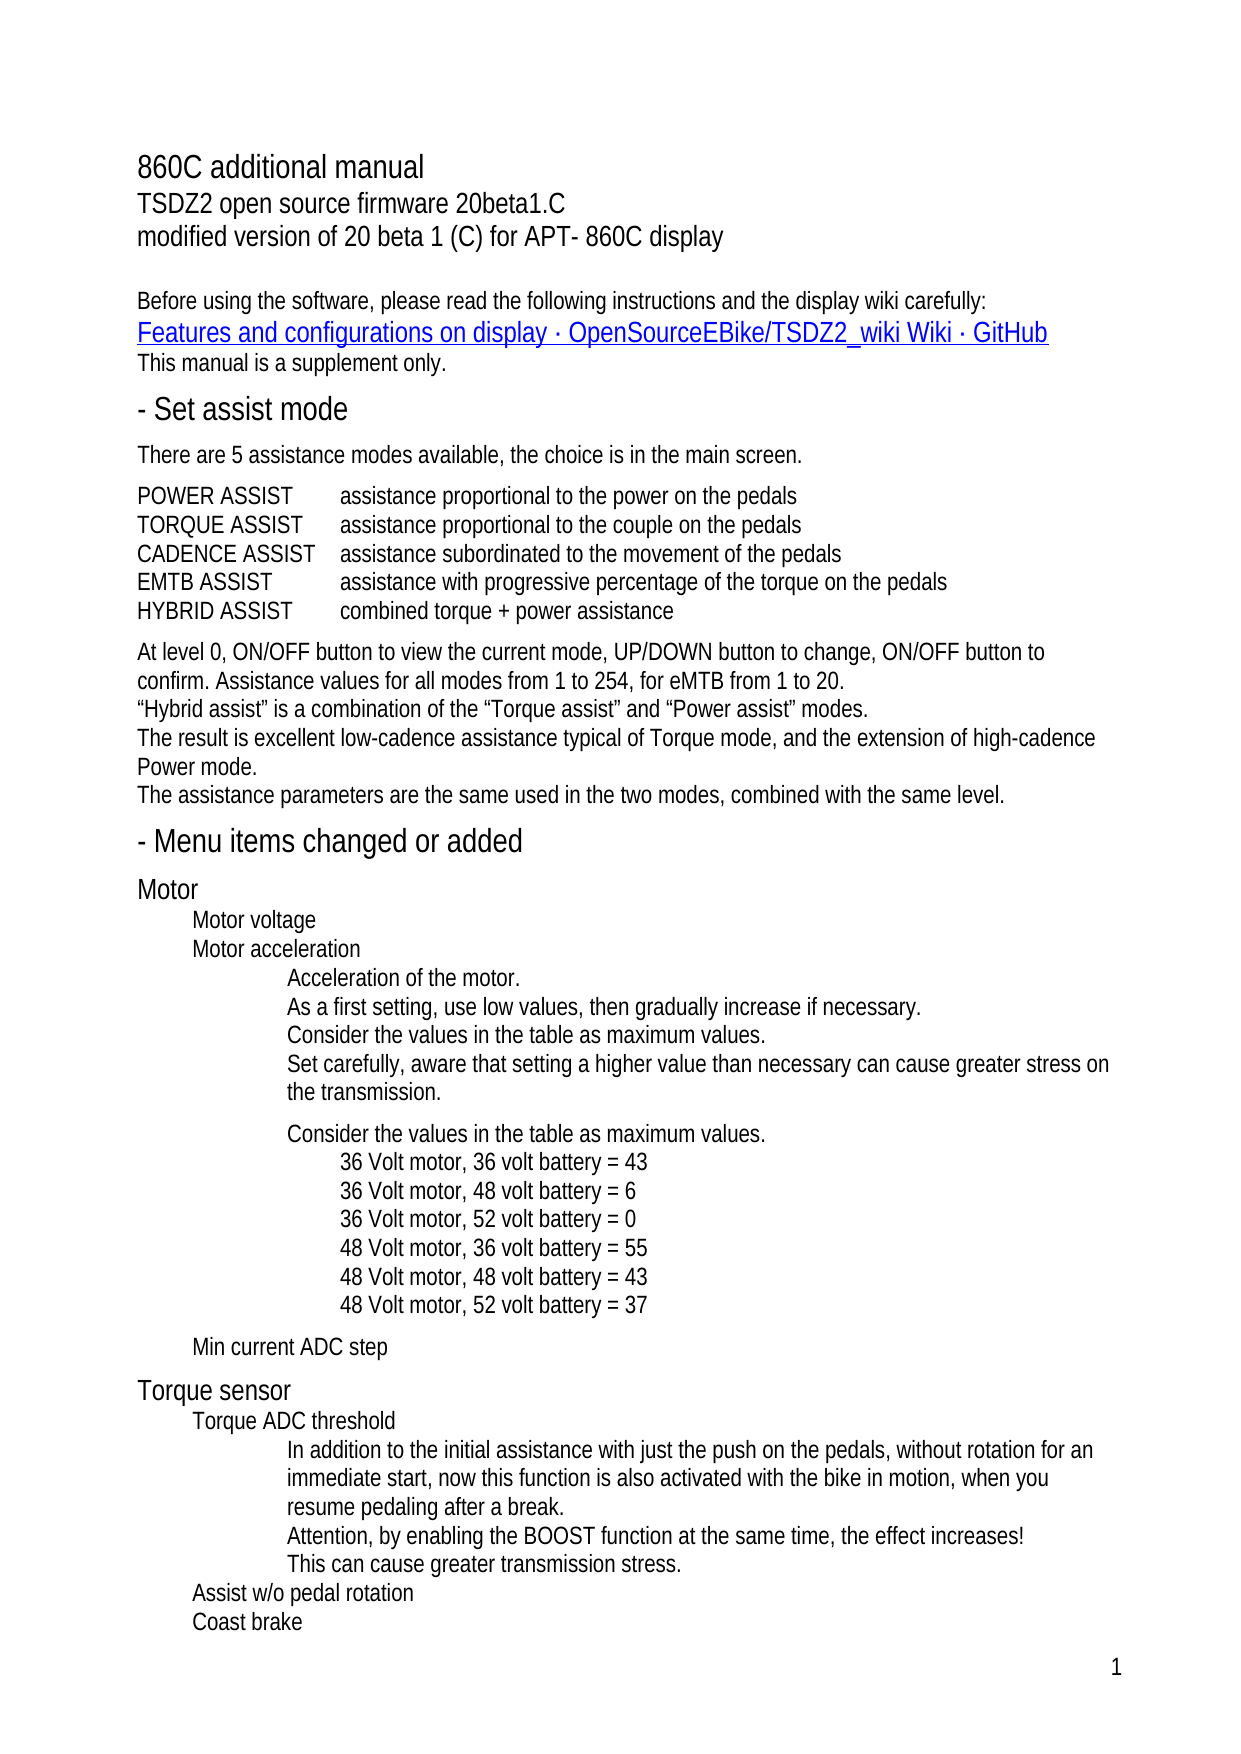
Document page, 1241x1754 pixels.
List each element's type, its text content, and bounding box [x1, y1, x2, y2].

text Torque ADC threshold [137, 1406, 1122, 1435]
text Motor [137, 872, 1122, 906]
text 36 Volt motor, 52 volt battery = 0 [287, 1204, 1122, 1233]
text Before using the software, please read the following instructions and the display wiki carefully: [137, 286, 1122, 315]
text Torque sensor [137, 1373, 1122, 1406]
text 48 Volt motor, 52 volt battery = 37 [287, 1290, 1122, 1319]
text POWER ASSIST assistance proportional to the power on the pedals [137, 481, 1122, 510]
text EMTB ASSIST assistance with progressive percentage of the torque on the pedals [137, 567, 1122, 596]
text Features and configurations on display · OpenSourceEBike/TSDZ2_wiki Wiki · GitHub [137, 315, 1122, 348]
text The assistance parameters are the same used in the two modes, combined with the same level. [137, 780, 1122, 809]
text In addition to the initial assistance with just the push on the pedals, without rotation for an immediate start, now this function is also activated with the bike in motion, when you resume pedaling after a break. [287, 1435, 1122, 1521]
text HYBRID ASSIST combined torque + power assistance [137, 596, 1122, 624]
text 36 Volt motor, 48 volt battery = 6 [287, 1176, 1122, 1204]
text Coast brake [137, 1607, 1122, 1635]
text 48 Volt motor, 48 volt battery = 43 [287, 1262, 1122, 1290]
text TORQUE ASSIST assistance proportional to the couple on the pedals [137, 510, 1122, 538]
text - Menu items changed or added [137, 821, 1122, 859]
text Min current ADC step [137, 1332, 1122, 1360]
text Attention, by enabling the BOOST function at the same time, the effect increases! [287, 1521, 1122, 1549]
text “Hybrid assist” is a combination of the “Torque assist” and “Power assist” modes. [137, 694, 1122, 723]
text Motor acceleration [137, 934, 1122, 963]
text Acceleration of the motor. [287, 963, 1122, 991]
text As a first setting, use low values, then gradually increase if necessary. [287, 991, 1122, 1020]
text 48 Volt motor, 36 volt battery = 55 [287, 1233, 1122, 1262]
text 860C additional manual [137, 148, 1122, 186]
text modified version of 20 beta 1 (C) for APT- 860C display [137, 219, 1122, 253]
text TSDZ2 open source firmware 20beta1.C [137, 186, 1122, 219]
text Set carefully, aware that setting a higher value than necessary can cause greater stress on the transmission. [287, 1049, 1122, 1106]
text At level 0, ON/OFF button to view the current mode, UP/DOWN button to change, ON/OFF button to confirm. Assistance values for all modes from 1 to 254, for eMTB from 1 to 20. [137, 637, 1122, 694]
text The result is excellent low-cadence assistance typical of Torque mode, and the extension of high-cadence Power mode. [137, 723, 1122, 780]
text Consider the values in the table as maximum values. [287, 1020, 1122, 1049]
text - Set assist mode [137, 389, 1122, 428]
text Assist w/o pedal rotation [137, 1578, 1122, 1607]
text CADENCE ASSIST assistance subordinated to the movement of the pedals [137, 538, 1122, 567]
text There are 5 assistance modes available, the choice is in the main screen. [137, 440, 1122, 469]
text 36 Volt motor, 36 volt battery = 43 [287, 1147, 1122, 1176]
text This can cause greater transmission stress. [287, 1549, 1122, 1578]
text This manual is a supplement only. [137, 348, 1122, 377]
text Consider the values in the table as maximum values. [287, 1118, 1122, 1147]
text Motor voltage [137, 906, 1122, 934]
